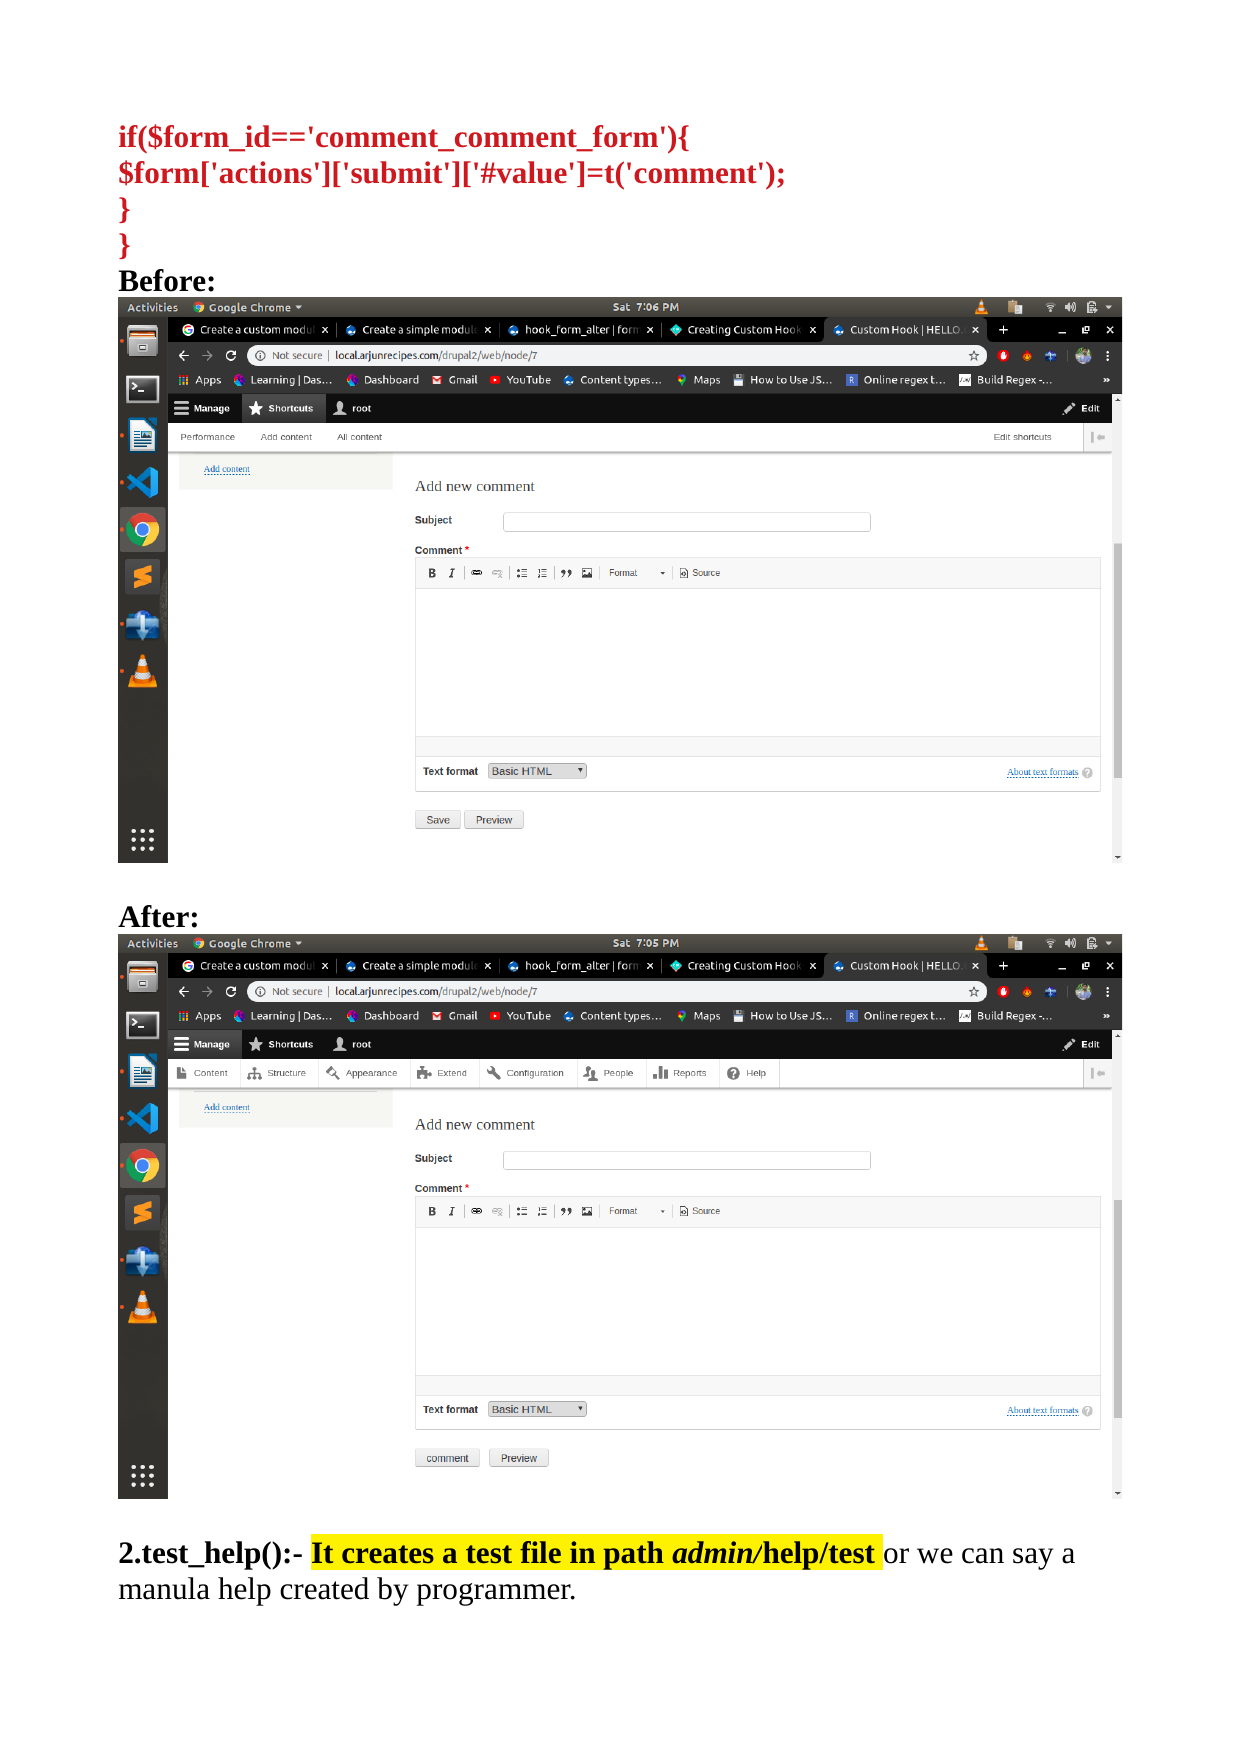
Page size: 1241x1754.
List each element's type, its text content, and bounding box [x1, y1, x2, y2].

text } [118, 226, 1122, 262]
text Before: [118, 262, 1122, 297]
text 2.test_help():- It creates a test file in path admin/help/test or we can say a manula help created by programmer. [118, 1534, 1122, 1606]
text } [118, 190, 1122, 226]
picture [118, 297, 1123, 863]
text $form['actions']['submit']['#value']=t('comment'); [118, 154, 1122, 190]
picture [118, 934, 1123, 1499]
text if($form_id=='comment_comment_form'){ [118, 118, 1122, 154]
text After: [118, 898, 1122, 934]
